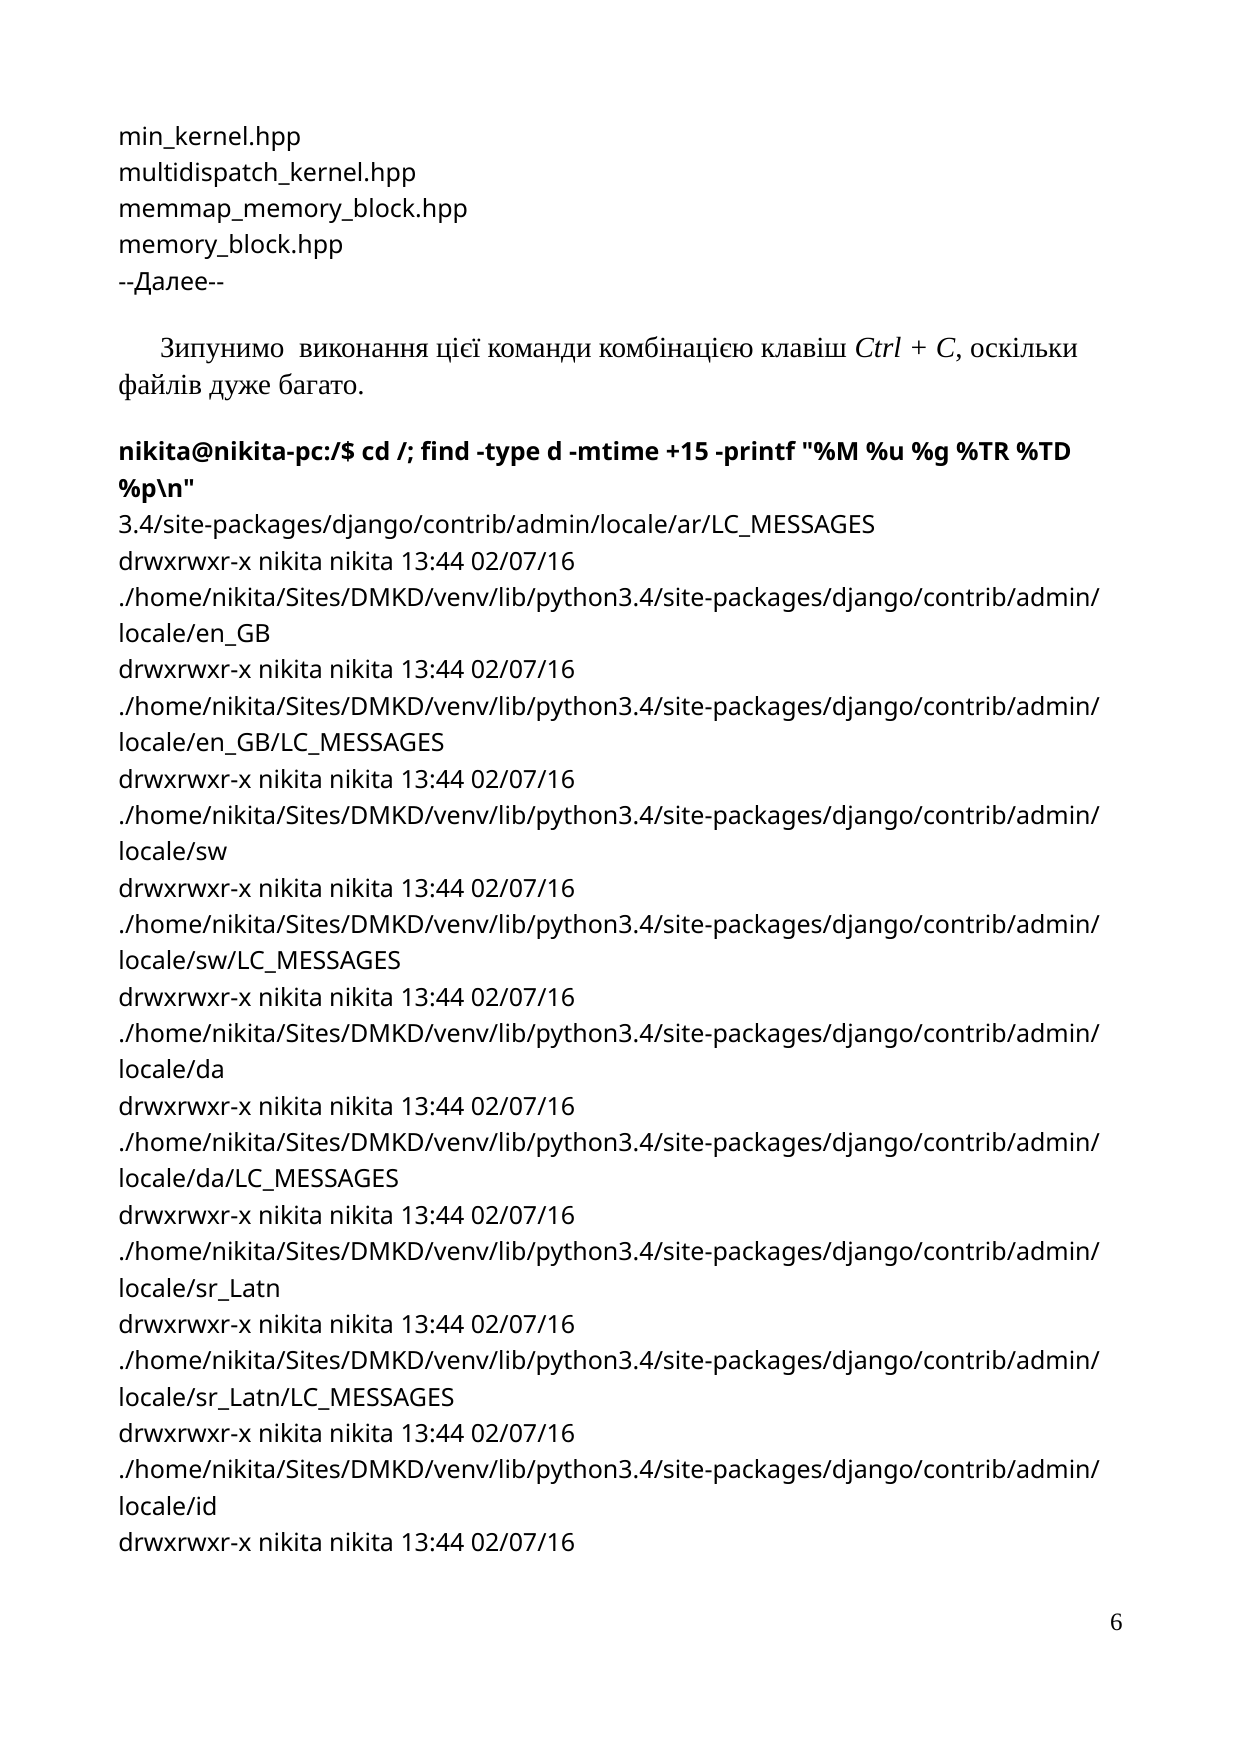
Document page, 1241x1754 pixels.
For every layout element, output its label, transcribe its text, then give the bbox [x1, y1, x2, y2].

list drwxrwxr-x nikita nikita 13:44 02/07/16 ./home/nikita/Sites/DMKD/venv/lib/python3.4/site-packages/django/contrib/admin/locale/en_GB [118, 543, 1122, 650]
list 3.4/site-packages/django/contrib/admin/locale/ar/LC_MESSAGES [118, 507, 1122, 541]
list drwxrwxr-x nikita nikita 13:44 02/07/16 ./home/nikita/Sites/DMKD/venv/lib/python3.4/site-packages/django/contrib/admin/locale/da/LC_MESSAGES [118, 1088, 1122, 1195]
list Зипунимо виконання цієї команди комбінацією клавіш Ctrl + C, оскільки файлів дуже багато. [118, 331, 1122, 401]
list drwxrwxr-x nikita nikita 13:44 02/07/16 ./home/nikita/Sites/DMKD/venv/lib/python3.4/site-packages/django/contrib/admin/locale/sw/LC_MESSAGES [118, 870, 1122, 977]
list --Далее-- [118, 263, 1122, 298]
list drwxrwxr-x nikita nikita 13:44 02/07/16 ./home/nikita/Sites/DMKD/venv/lib/python3.4/site-packages/django/contrib/admin/locale/sr_Latn/LC_MESSAGES [118, 1307, 1122, 1413]
list drwxrwxr-x nikita nikita 13:44 02/07/16 ./home/nikita/Sites/DMKD/venv/lib/python3.4/site-packages/django/contrib/admin/locale/sw [118, 761, 1122, 868]
list nikita@nikita-pc:/$ cd /; find -type d -mtime +15 -printf "%M %u %g %TR %TD %p\n" [118, 434, 1122, 504]
list drwxrwxr-x nikita nikita 13:44 02/07/16 ./home/nikita/Sites/DMKD/venv/lib/python3.4/site-packages/django/contrib/admin/locale/id [118, 1416, 1122, 1522]
list min_kernel.hpp [118, 118, 1122, 152]
list drwxrwxr-x nikita nikita 13:44 02/07/16 ./home/nikita/Sites/DMKD/venv/lib/python3.4/site-packages/django/contrib/admin/locale/sr_Latn [118, 1197, 1122, 1304]
list memory_block.hpp [118, 227, 1122, 261]
list multidispatch_kernel.hpp [118, 154, 1122, 188]
list memmap_memory_block.hpp [118, 191, 1122, 225]
list drwxrwxr-x nikita nikita 13:44 02/07/16 ./home/nikita/Sites/DMKD/venv/lib/python3.4/site-packages/django/contrib/admin/locale/da [118, 979, 1122, 1086]
list drwxrwxr-x nikita nikita 13:44 02/07/16 ./home/nikita/Sites/DMKD/venv/lib/python3.4/site-packages/django/contrib/admin/locale/en_GB/LC_MESSAGES [118, 652, 1122, 759]
list drwxrwxr-x nikita nikita 13:44 02/07/16 [118, 1525, 1122, 1559]
